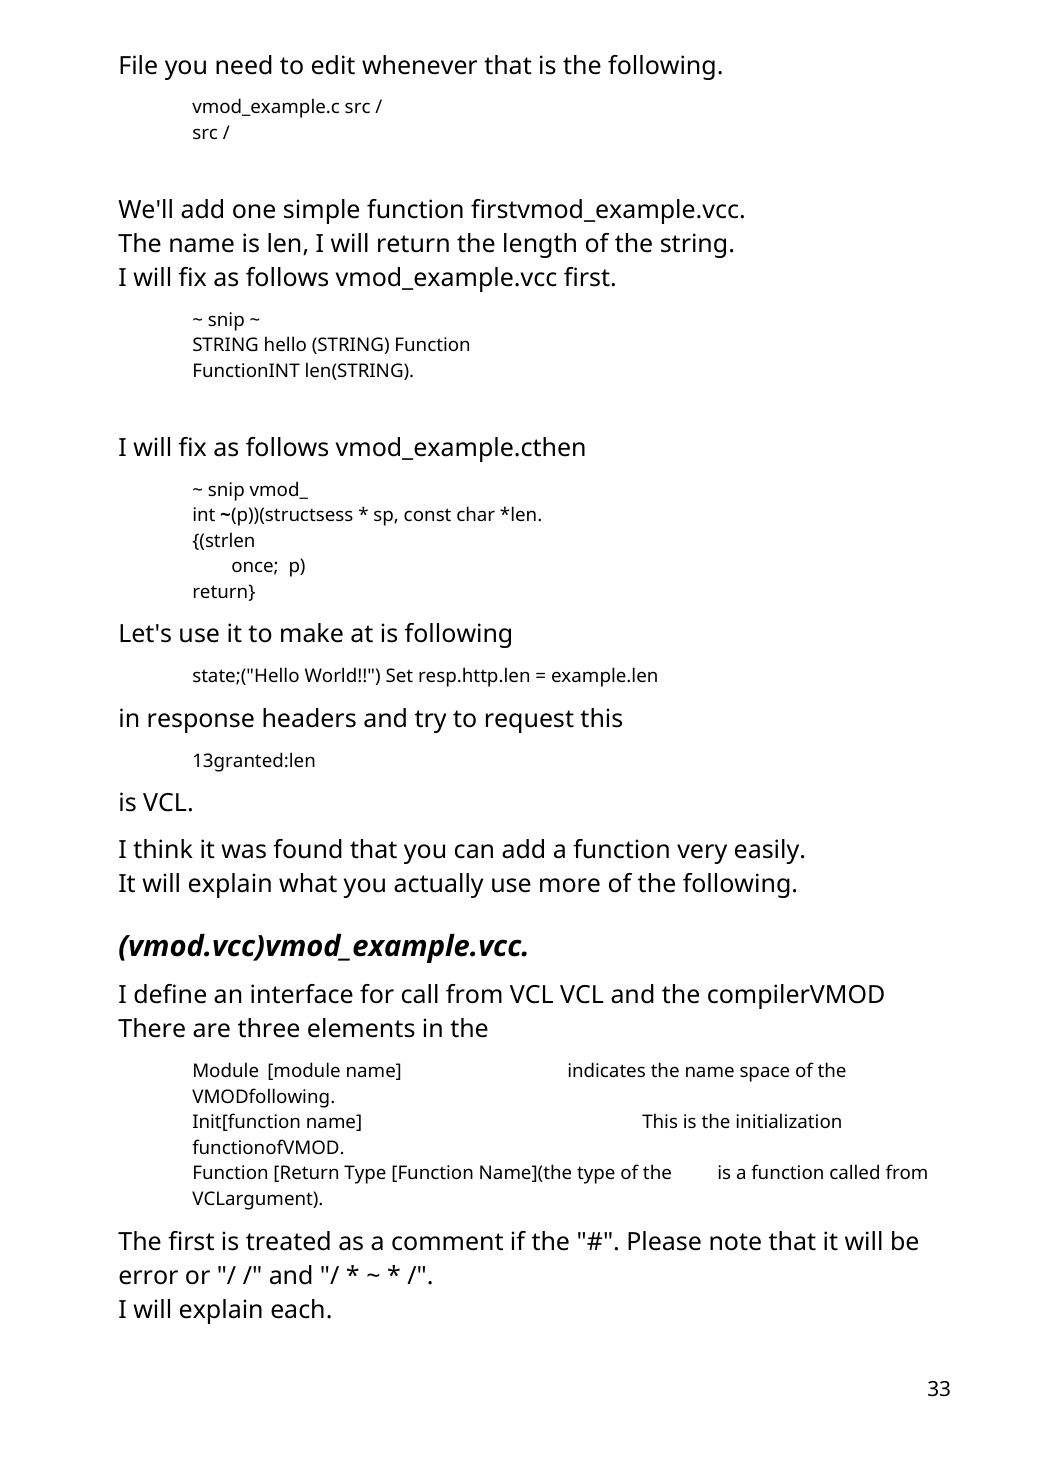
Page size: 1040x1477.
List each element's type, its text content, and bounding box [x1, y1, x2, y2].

text in response headers and try to request this [118, 701, 951, 734]
text I will fix as follows vmod_example.cthen [118, 395, 951, 463]
text state;("Hello World!!") Set resp.http.len = example.len [192, 662, 951, 688]
text Let's use it to make at is following [118, 616, 951, 650]
text We'll add one simple function firstvmod_example.vcc. The name is len, I will return the length of the string. I will fix as follows vmod_example.vcc first. [118, 157, 951, 294]
text The first is treated as a comment if the "#". Please note that it will be error or "/ /" and "/ * ~ * /". I will explain each. [118, 1223, 951, 1325]
subtitle (vmod.vcc)vmod_example.vcc. [118, 925, 951, 964]
text 13granted:len [192, 747, 951, 773]
text I think it was found that you can add a function very easily. It will explain what you actually use more of the following. [118, 832, 951, 900]
text File you need to edit whenever that is the following. [118, 47, 951, 81]
text ~ snip ~ STRING hello (STRING) Function FunctionINT len(STRING). [192, 306, 951, 383]
text Module [module name] indicates the name space of the VMODfollowing. Init[function name] This is the initialization functionofVMOD. Function [Return Type [Function Name](the type of the is a function called from VCLargument). [192, 1058, 951, 1211]
text I define an interface for call from VCL VCL and the compilerVMOD There are three elements in the [118, 977, 951, 1045]
text vmod_example.c src / src / [192, 94, 951, 145]
text ~ snip vmod_ int ~(p))(structsess * sp, const char *len. {(strlen once; p) return} [192, 476, 951, 603]
text is VCL. [118, 785, 951, 819]
